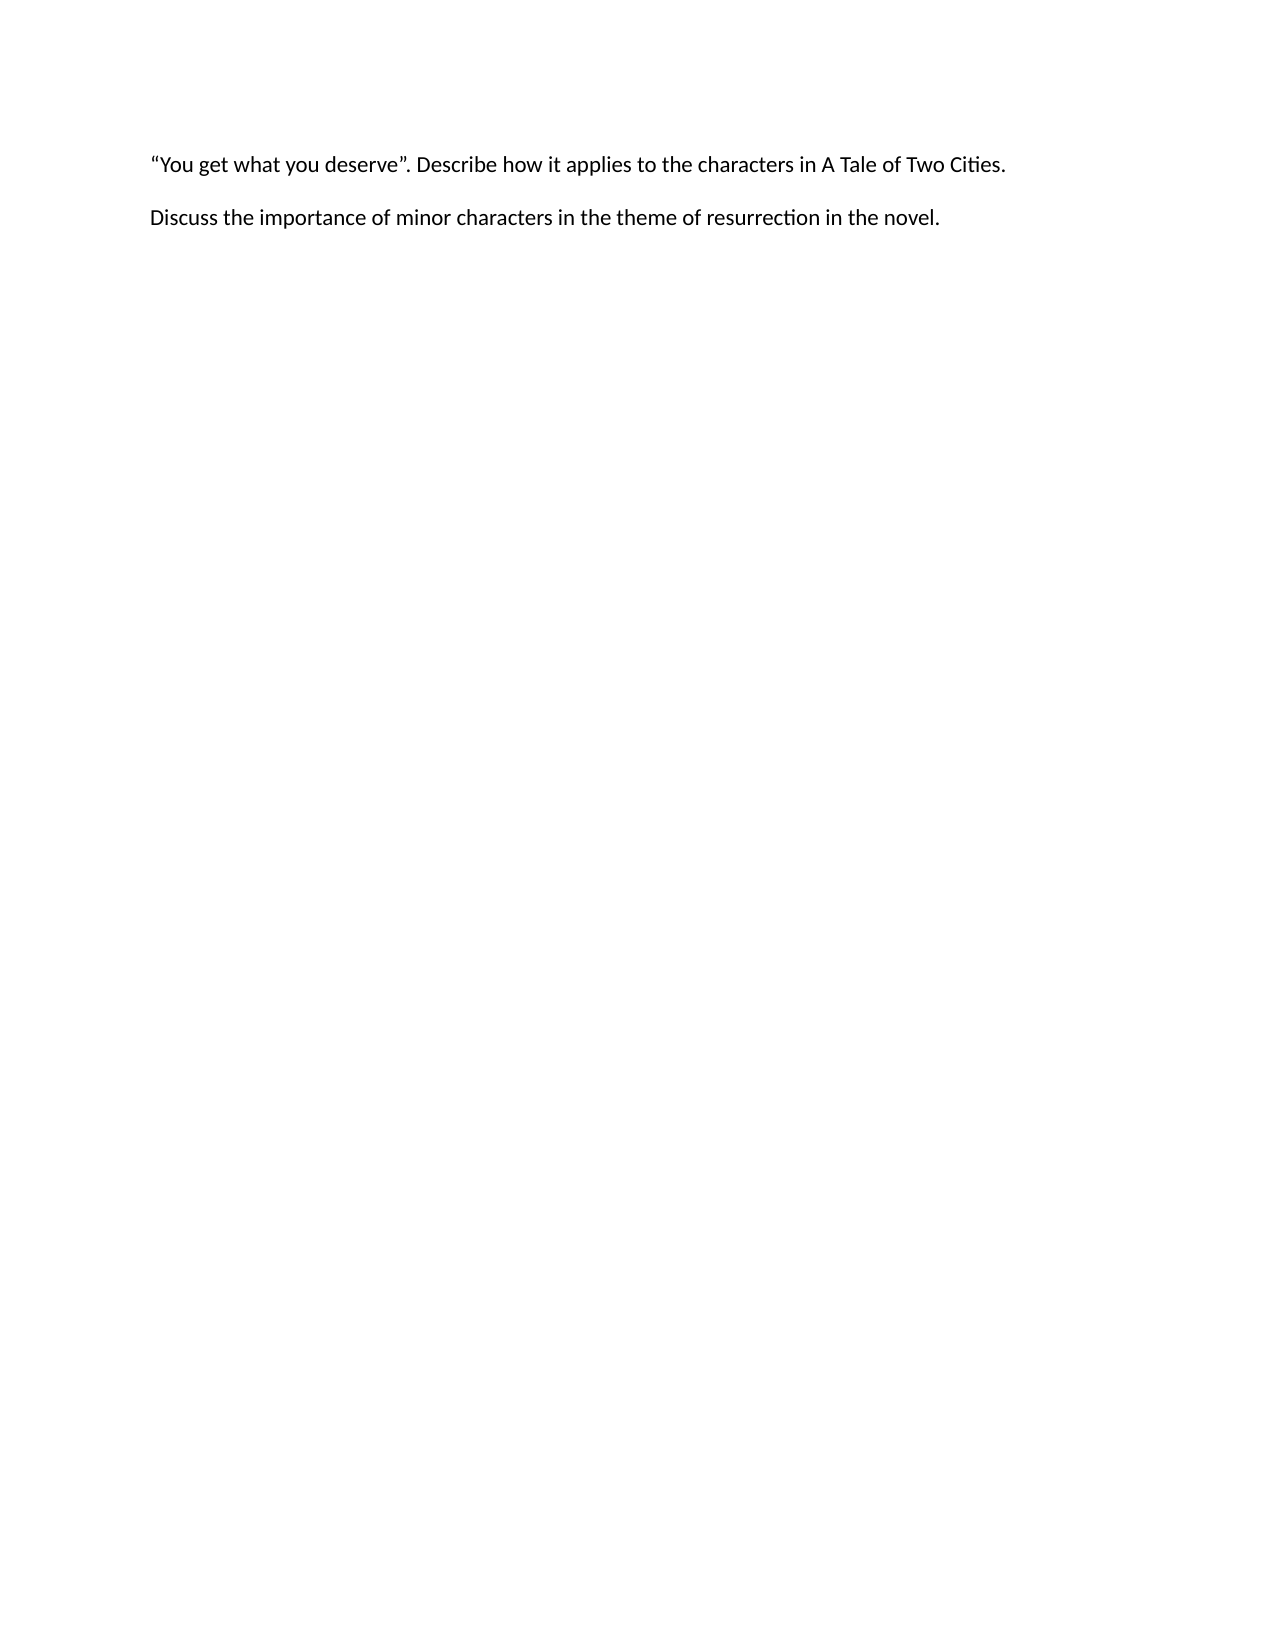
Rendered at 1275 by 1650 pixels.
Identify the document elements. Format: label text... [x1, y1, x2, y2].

text “You get what you deserve”. Describe how it applies to the characters in A Tale of Two Cities. [150, 150, 1125, 178]
text Discuss the importance of minor characters in the theme of resurrection in the novel. [150, 203, 1125, 231]
